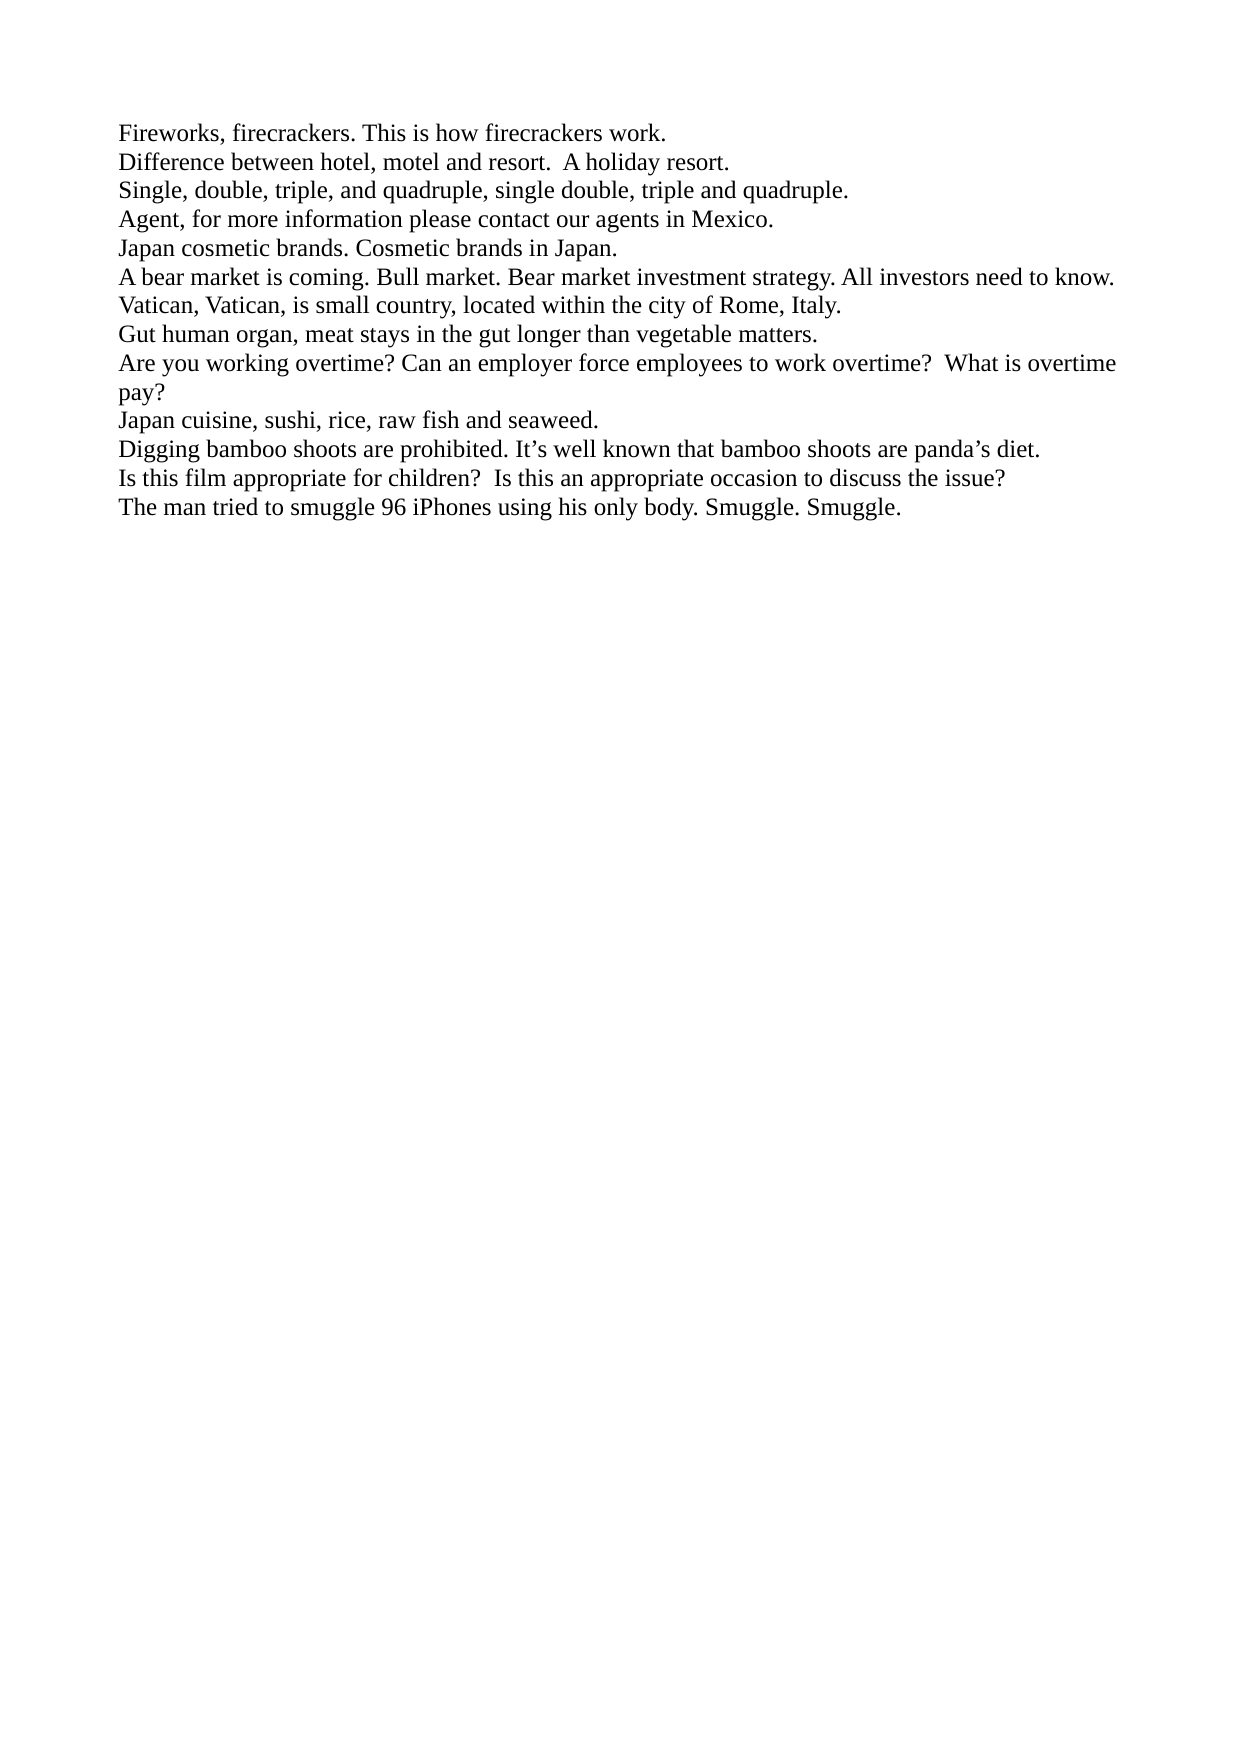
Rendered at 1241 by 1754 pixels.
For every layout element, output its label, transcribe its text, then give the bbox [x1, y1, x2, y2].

text Single, double, triple, and quadruple, single double, triple and quadruple. [118, 176, 1122, 204]
text Digging bamboo shoots are prohibited. It’s well known that bamboo shoots are panda’s diet. [118, 434, 1122, 463]
text Fireworks, firecrackers. This is how firecrackers work. [118, 118, 1122, 147]
text Vatican, Vatican, is small country, located within the city of Rome, Italy. [118, 291, 1122, 319]
text Japan cuisine, sushi, rice, raw fish and seaweed. [118, 406, 1122, 434]
text Agent, for more information please contact our agents in Mexico. [118, 204, 1122, 233]
text Gut human organ, meat stays in the gut longer than vegetable matters. [118, 319, 1122, 348]
text The man tried to smuggle 96 iPhones using his only body. Smuggle. Smuggle. [118, 492, 1122, 521]
text Is this film appropriate for children? Is this an appropriate occasion to discuss the issue? [118, 463, 1122, 492]
text Difference between hotel, motel and resort. A holiday resort. [118, 147, 1122, 176]
text Are you working overtime? Can an employer force employees to work overtime? What is overtime pay? [118, 348, 1122, 406]
text Japan cosmetic brands. Cosmetic brands in Japan. [118, 233, 1122, 262]
text A bear market is coming. Bull market. Bear market investment strategy. All investors need to know. [118, 262, 1122, 291]
